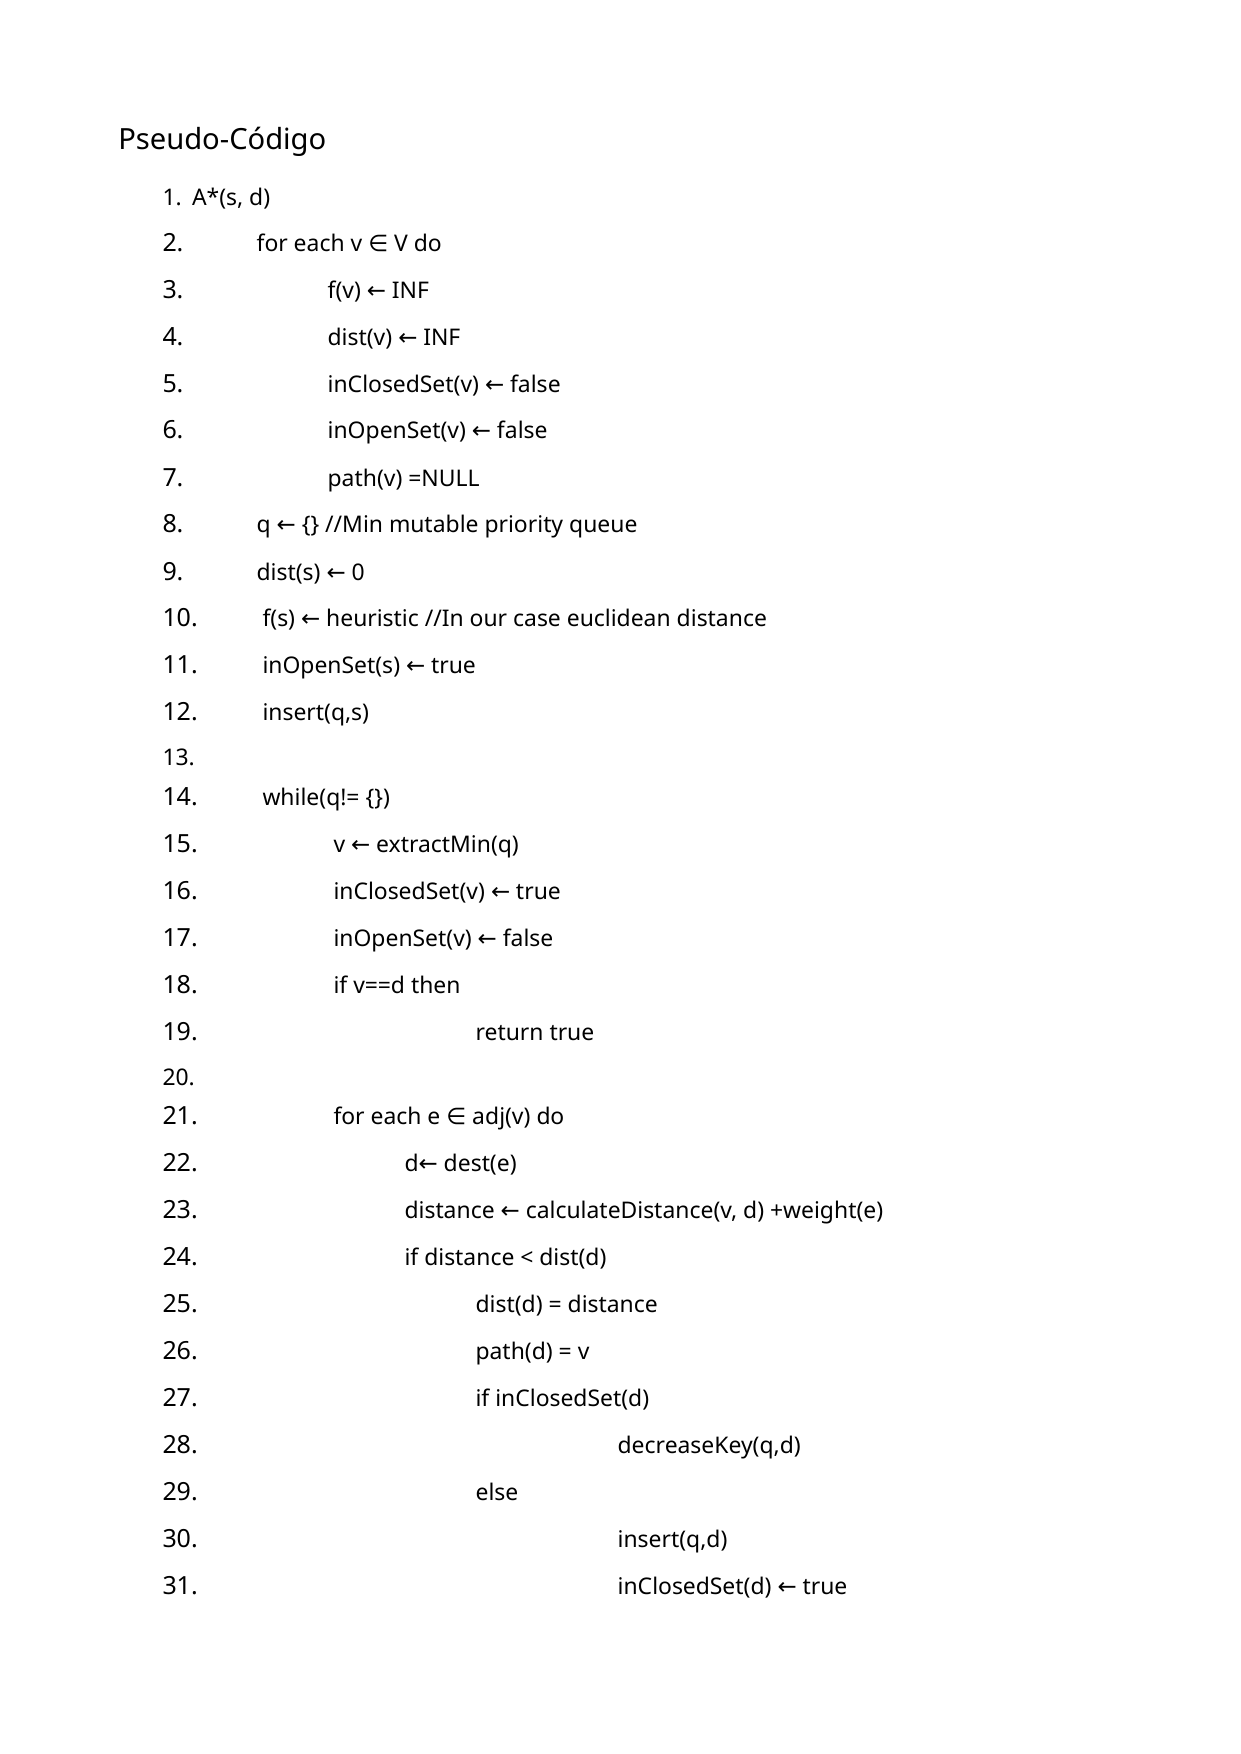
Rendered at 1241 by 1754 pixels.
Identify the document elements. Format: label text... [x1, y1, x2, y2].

subtitle Pseudo-Código [118, 118, 1122, 158]
list inOpenSet(v) ← false [162, 919, 1122, 953]
list distance ← calculateDistance(v, d) +weight(e) [162, 1192, 1122, 1226]
list decreaseKey(q,d) [162, 1427, 1122, 1461]
list v ← extractMin(q) [162, 826, 1122, 859]
list inClosedSet(v) ← false [162, 365, 1122, 399]
list A*(s, d) [162, 181, 1122, 212]
list dist(d) = distance [162, 1286, 1122, 1320]
list insert(q,s) [162, 694, 1122, 728]
list inClosedSet(d) ← true [162, 1568, 1122, 1602]
list path(d) = v [162, 1333, 1122, 1367]
list f(v) ← INF [162, 271, 1122, 305]
list q ← {} //Min mutable priority queue [162, 506, 1122, 540]
list path(v) =NULL [162, 459, 1122, 493]
list d← dest(e) [162, 1145, 1122, 1179]
list inOpenSet(s) ← true [162, 647, 1122, 681]
list inOpenSet(v) ← false [162, 412, 1122, 446]
list inClosedSet(v) ← true [162, 872, 1122, 907]
list f(s) ← heuristic //In our case euclidean distance [162, 600, 1122, 634]
list for each v ∈ V do [162, 224, 1122, 258]
list insert(q,d) [162, 1521, 1122, 1555]
list if v==d then [162, 966, 1122, 1001]
list for each e ∈ adj(v) do [162, 1098, 1122, 1132]
list if distance < dist(d) [162, 1239, 1122, 1273]
list if inClosedSet(d) [162, 1380, 1122, 1414]
list dist(v) ← INF [162, 318, 1122, 352]
list while(q!= {}) [162, 778, 1122, 813]
list return true [162, 1013, 1122, 1047]
list else [162, 1474, 1122, 1508]
list dist(s) ← 0 [162, 553, 1122, 587]
